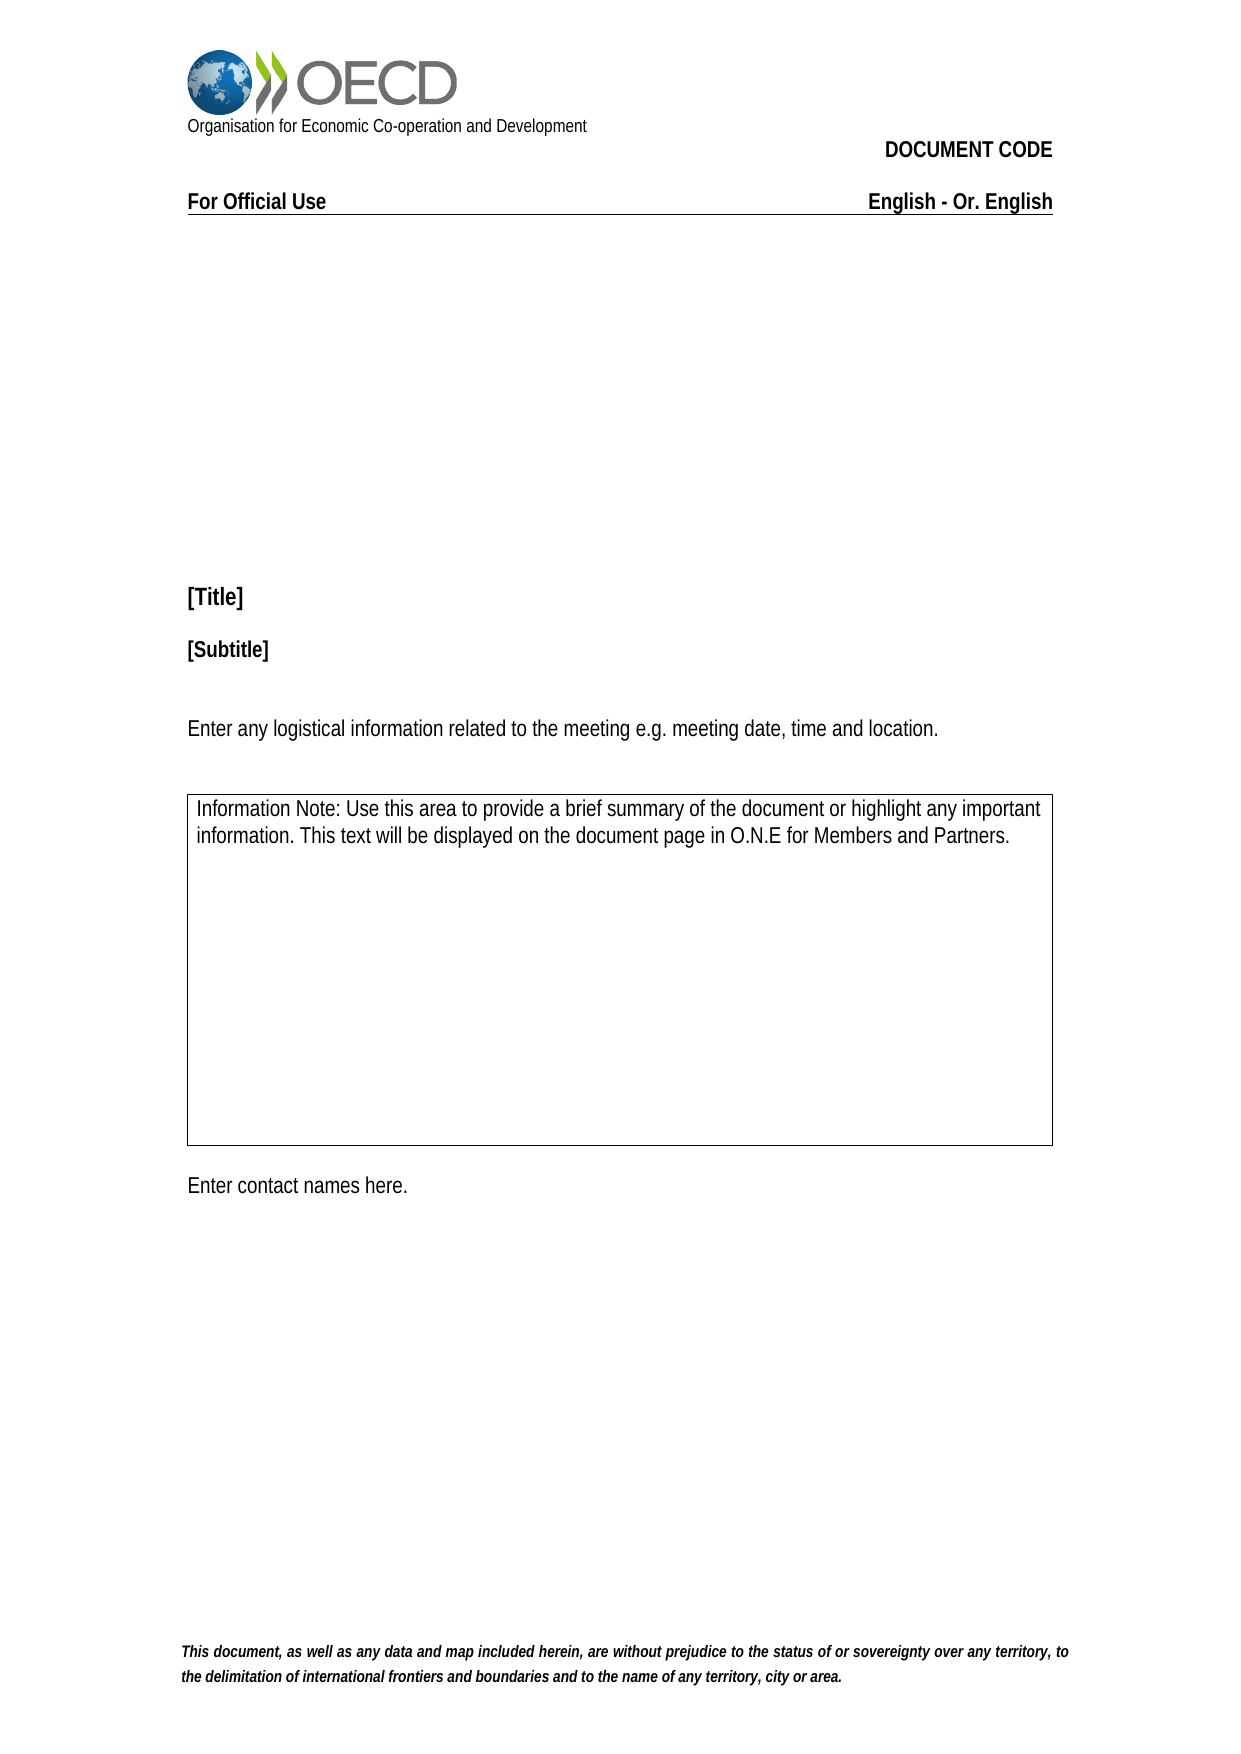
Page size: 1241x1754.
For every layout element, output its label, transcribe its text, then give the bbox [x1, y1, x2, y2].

text DOCUMENT CODE [187, 136, 1053, 163]
table_header For Official Use [188, 188, 620, 214]
table_header Information Note: Use this area to provide a brief summary of the document or highlight any important information. This text will be displayed on the document page in O.N.E for Members and Partners. [188, 795, 1052, 1145]
text Enter contact names here. [187, 1172, 1053, 1199]
text OFDE [187, 1317, 1053, 1343]
text Enter any logistical information related to the meeting e.g. meeting date, time and location. [187, 715, 1053, 741]
text Organisation for Economic Co-operation and Development [187, 115, 1053, 136]
text This document, as well as any data and map included herein, are without prejudice to the status of or sovereignty over any territory, to the delimitation of international frontiers and boundaries and to the name of any territory, city or area. [181, 1642, 1072, 1686]
table_header English - Or. English [620, 188, 1053, 214]
subtitle [Subtitle] [187, 636, 1053, 662]
title [Title] [187, 582, 1053, 611]
